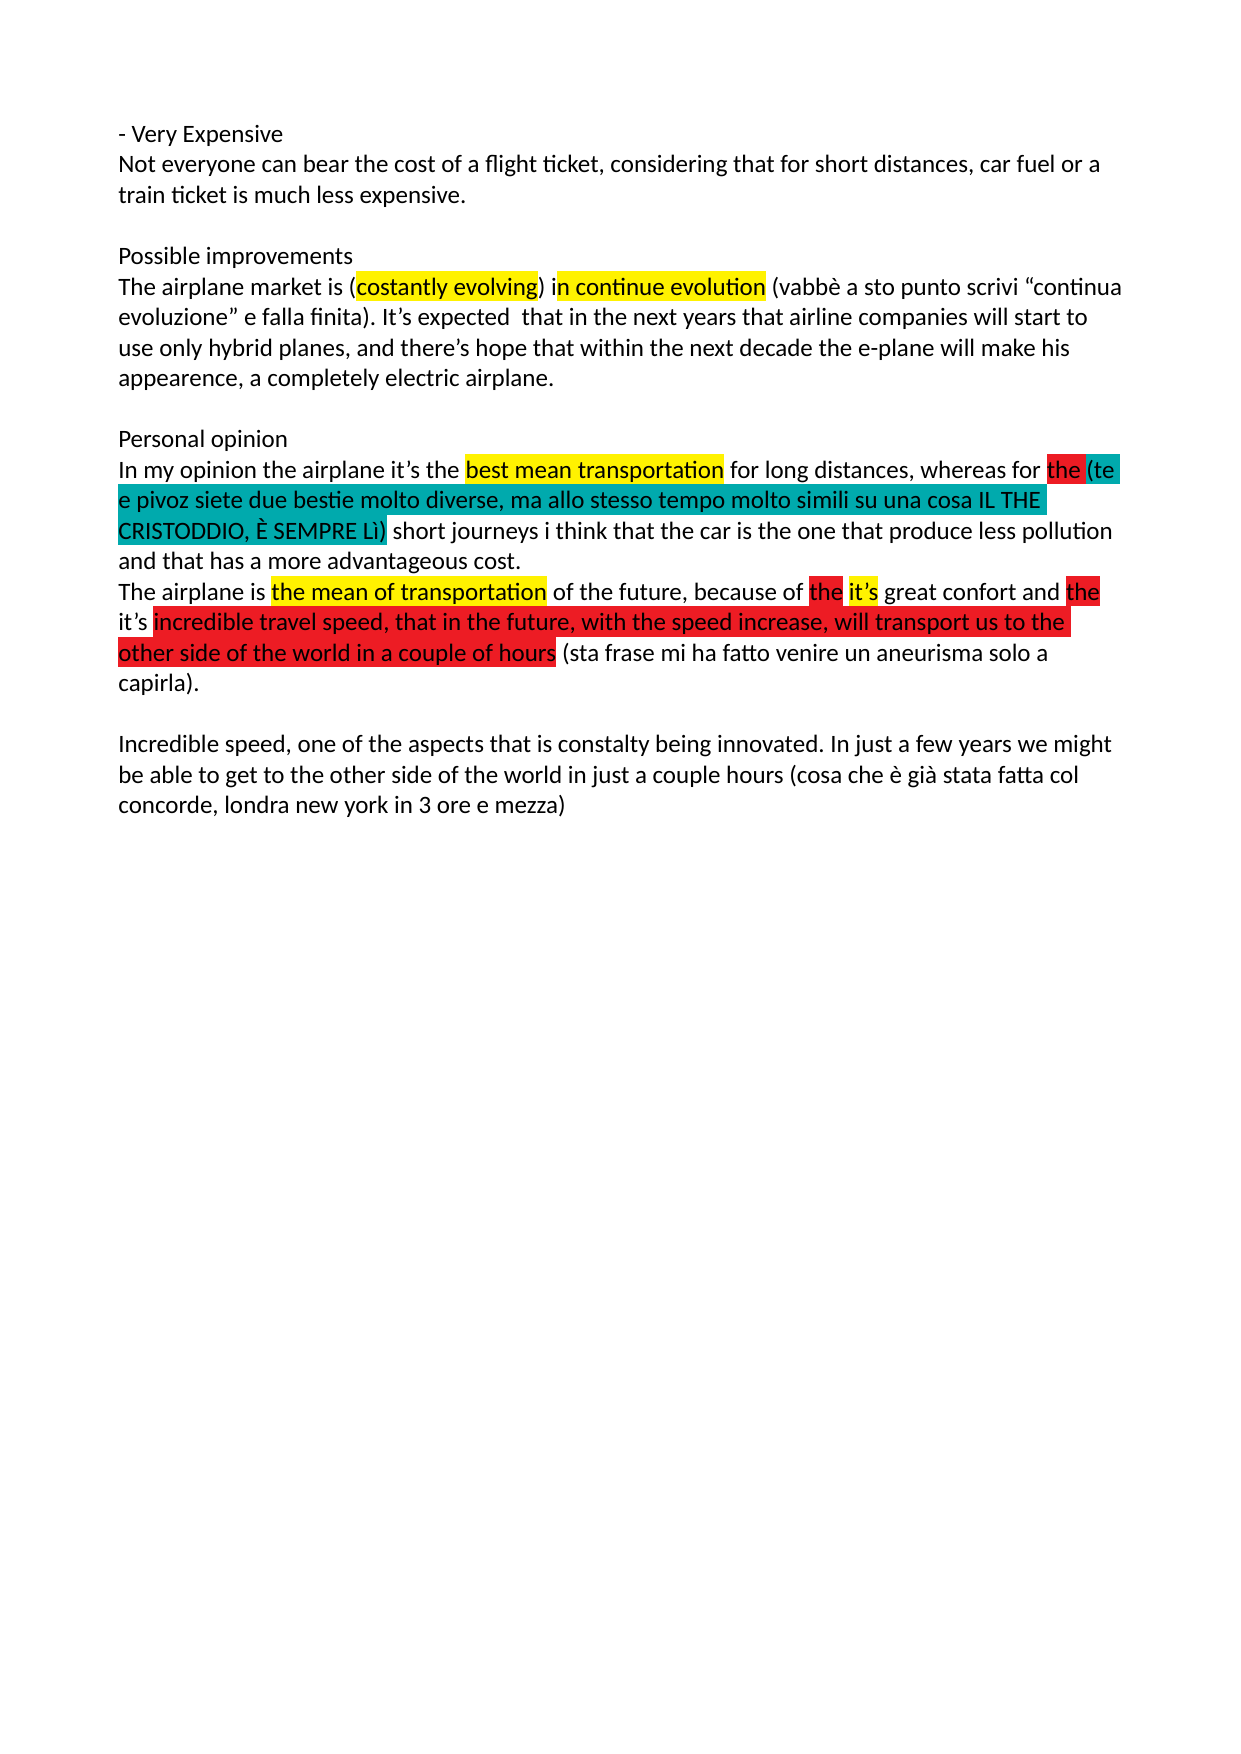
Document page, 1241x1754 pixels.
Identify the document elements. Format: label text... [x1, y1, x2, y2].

text Possible improvements [118, 240, 1122, 271]
text The airplane market is (costantly evolving) in continue evolution (vabbè a sto punto scrivi “continua evoluzione” e falla finita). It’s expected that in the next years that airline companies will start to use only hybrid planes, and there’s hope that within the next decade the e-plane will make his appearence, a completely electric airplane. [118, 271, 1122, 393]
text Not everyone can bear the cost of a flight ticket, considering that for short distances, car fuel or a train ticket is much less expensive. [118, 149, 1122, 210]
text In my opinion the airplane it’s the best mean transportation for long distances, whereas for the (te e pivoz siete due bestie molto diverse, ma allo stesso tempo molto simili su una cosa IL THE CRISTODDIO, È SEMPRE Lì) short journeys i think that the car is the one that produce less pollution and that has a more advantageous cost. [118, 454, 1122, 576]
text Incredible speed, one of the aspects that is constalty being innovated. In just a few years we might be able to get to the other side of the world in just a couple hours (cosa che è già stata fatta col concorde, londra new york in 3 ore e mezza) [118, 728, 1122, 820]
text - Very Expensive [118, 118, 1122, 149]
text Personal opinion [118, 423, 1122, 454]
text The airplane is the mean of transportation of the future, because of the it’s great confort and the it’s incredible travel speed, that in the future, with the speed increase, will transport us to the other side of the world in a couple of hours (sta frase mi ha fatto venire un aneurisma solo a capirla). [118, 576, 1122, 698]
